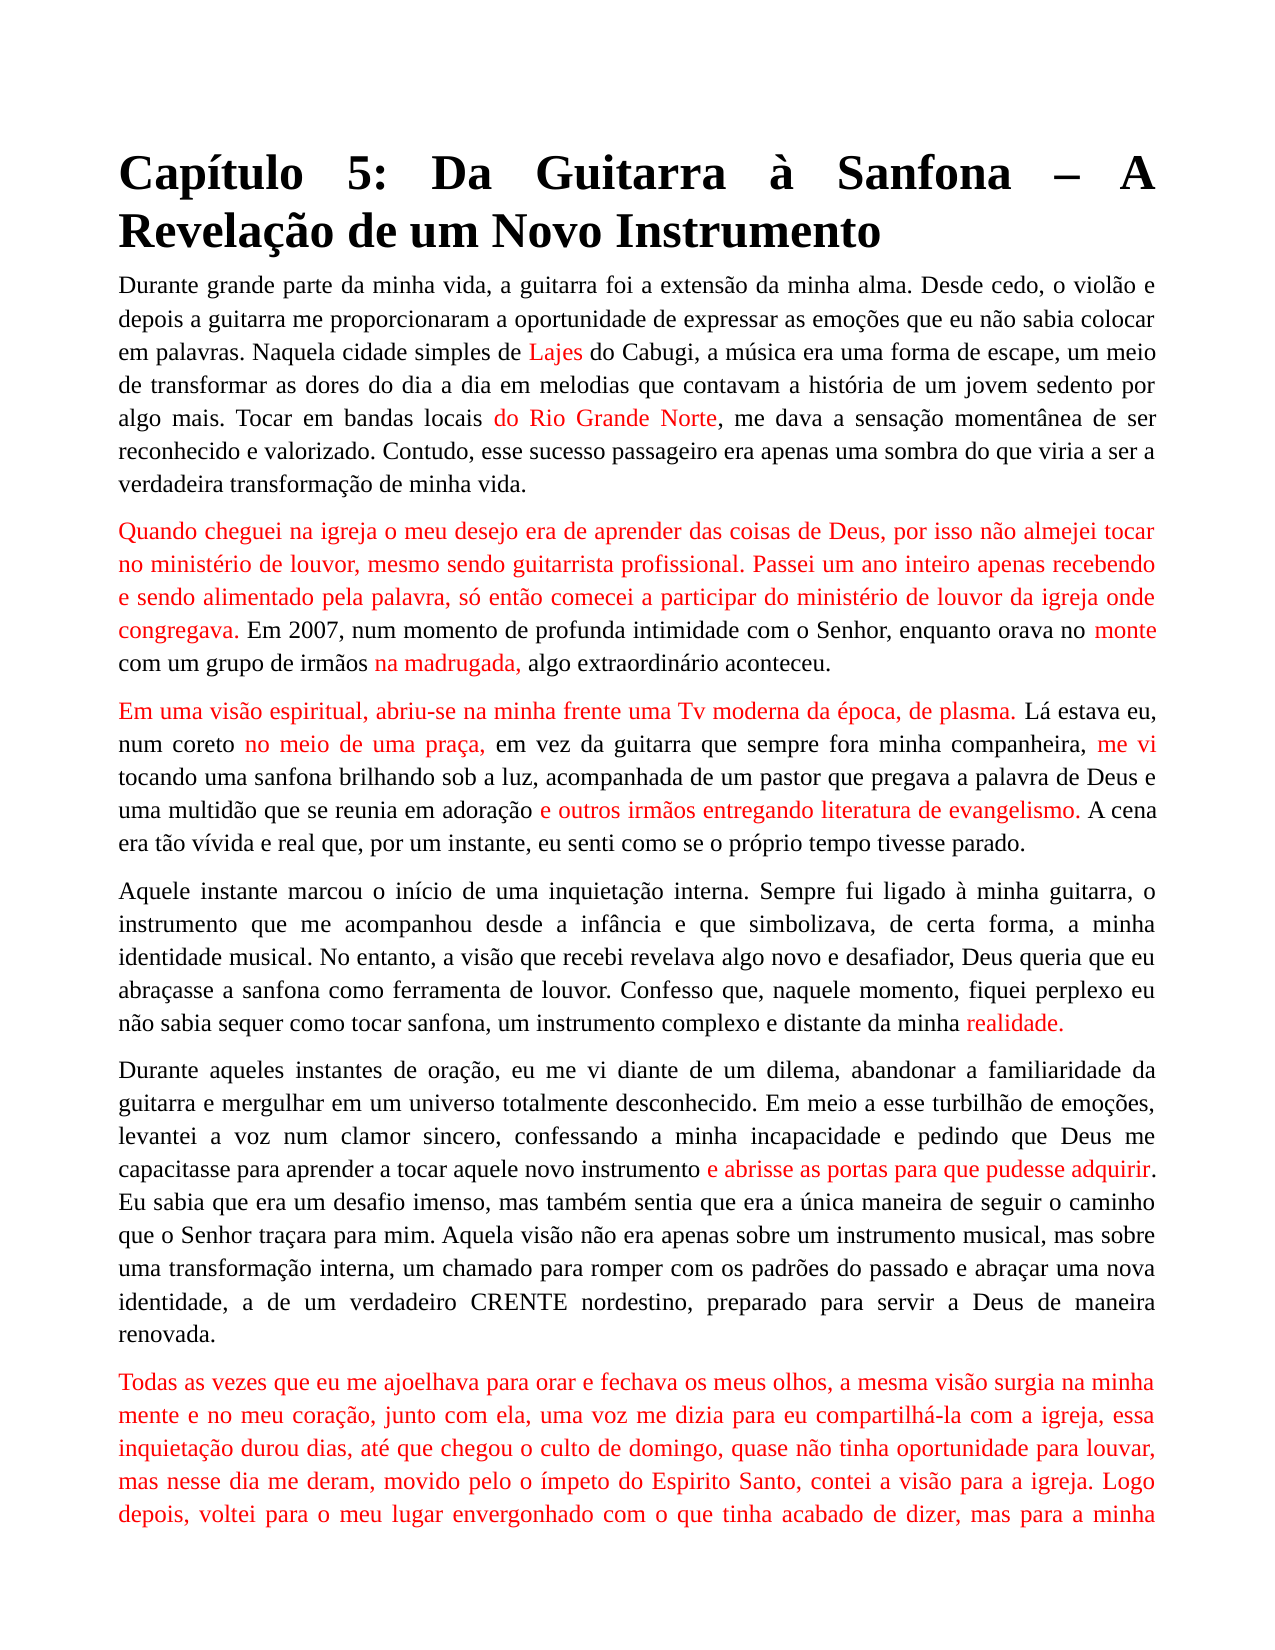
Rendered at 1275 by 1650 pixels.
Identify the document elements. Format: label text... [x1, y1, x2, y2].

subtitle Capítulo 5: Da Guitarra à Sanfona – A Revelação de um Novo Instrumento [118, 143, 1157, 258]
text Aquele instante marcou o início de uma inquietação interna. Sempre fui ligado à minha guitarra, o instrumento que me acompanhou desde a infância e que simbolizava, de certa forma, a minha identidade musical. No entanto, a visão que recebi revelava algo novo e desafiador, Deus queria que eu abraçasse a sanfona como ferramenta de louvor. Confesso que, naquele momento, fiquei perplexo eu não sabia sequer como tocar sanfona, um instrumento complexo e distante da minha realidade. [118, 876, 1157, 1037]
text Quando cheguei na igreja o meu desejo era de aprender das coisas de Deus, por isso não almejei tocar no ministério de louvor, mesmo sendo guitarrista profissional. Passei um ano inteiro apenas recebendo e sendo alimentado pela palavra, só então comecei a participar do ministério de louvor da igreja onde congregava. Em 2007, num momento de profunda intimidade com o Senhor, enquanto orava no monte com um grupo de irmãos na madrugada, algo extraordinário aconteceu. [118, 516, 1157, 677]
text Durante aqueles instantes de oração, eu me vi diante de um dilema, abandonar a familiaridade da guitarra e mergulhar em um universo totalmente desconhecido. Em meio a esse turbilhão de emoções, levantei a voz num clamor sincero, confessando a minha incapacidade e pedindo que Deus me capacitasse para aprender a tocar aquele novo instrumento e abrisse as portas para que pudesse adquirir. Eu sabia que era um desafio imenso, mas também sentia que era a única maneira de seguir o caminho que o Senhor traçara para mim. Aquela visão não era apenas sobre um instrumento musical, mas sobre uma transformação interna, um chamado para romper com os padrões do passado e abraçar uma nova identidade, a de um verdadeiro CRENTE nordestino, preparado para servir a Deus de maneira renovada. [118, 1055, 1157, 1348]
text Durante grande parte da minha vida, a guitarra foi a extensão da minha alma. Desde cedo, o violão e depois a guitarra me proporcionaram a oportunidade de expressar as emoções que eu não sabia colocar em palavras. Naquela cidade simples de Lajes do Cabugi, a música era uma forma de escape, um meio de transformar as dores do dia a dia em melodias que contavam a história de um jovem sedento por algo mais. Tocar em bandas locais do Rio Grande Norte, me dava a sensação momentânea de ser reconhecido e valorizado. Contudo, esse sucesso passageiro era apenas uma sombra do que viria a ser a verdadeira transformação de minha vida. [118, 271, 1157, 497]
text Em uma visão espiritual, abriu-se na minha frente uma Tv moderna da época, de plasma. Lá estava eu, num coreto no meio de uma praça, em vez da guitarra que sempre fora minha companheira, me vi tocando uma sanfona brilhando sob a luz, acompanhada de um pastor que pregava a palavra de Deus e uma multidão que se reunia em adoração e outros irmãos entregando literatura de evangelismo. A cena era tão vívida e real que, por um instante, eu senti como se o próprio tempo tivesse parado. [118, 696, 1157, 857]
text Todas as vezes que eu me ajoelhava para orar e fechava os meus olhos, a mesma visão surgia na minha mente e no meu coração, junto com ela, uma voz me dizia para eu compartilhá-la com a igreja, essa inquietação durou dias, até que chegou o culto de domingo, quase não tinha oportunidade para louvar, mas nesse dia me deram, movido pelo o ímpeto do Espirito Santo, contei a visão para a igreja. Logo depois, voltei para o meu lugar envergonhado com o que tinha acabado de dizer, mas para a minha [118, 1367, 1157, 1528]
